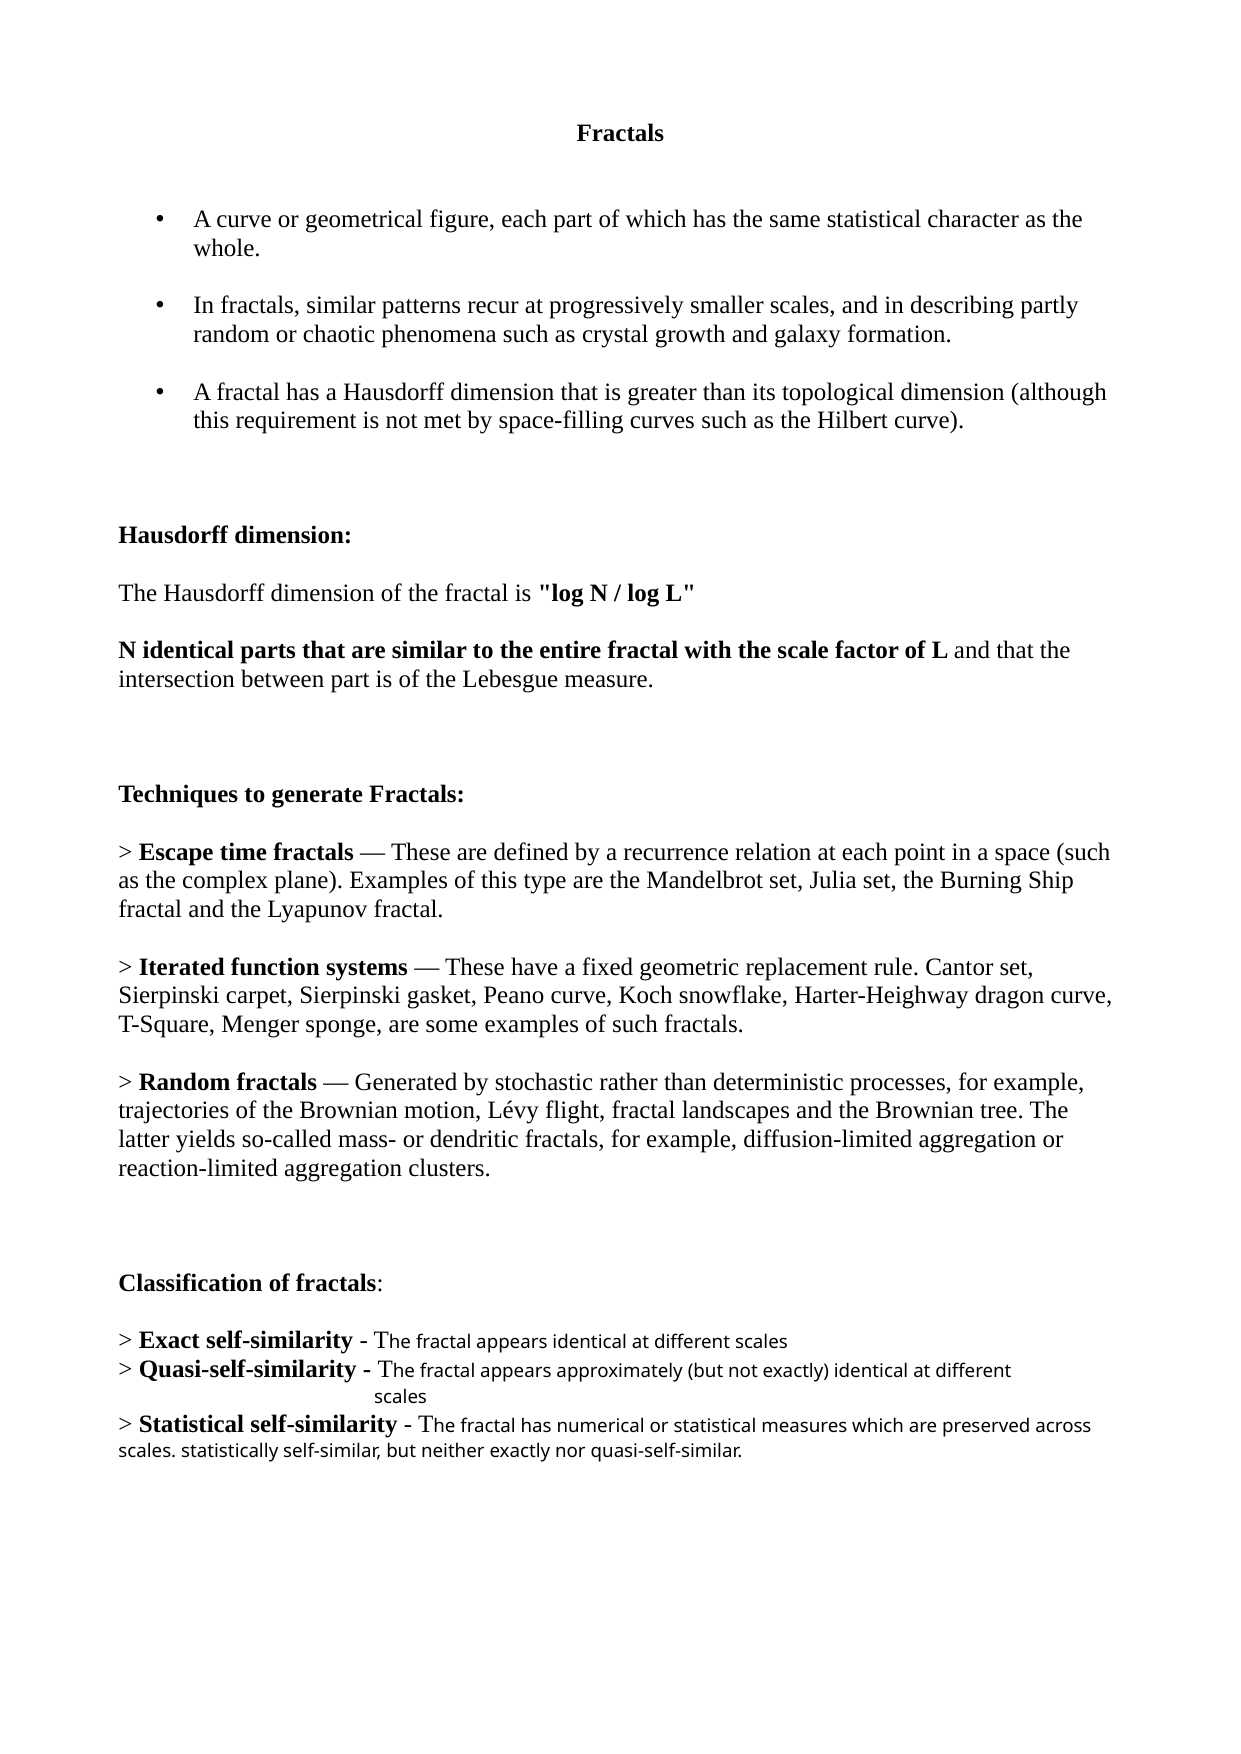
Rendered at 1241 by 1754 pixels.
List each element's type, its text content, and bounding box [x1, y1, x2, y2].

list A fractal has a Hausdorff dimension that is greater than its topological dimension (although this requirement is not met by space-filling curves such as the Hilbert curve). [156, 377, 1122, 434]
text > Iterated function systems — These have a fixed geometric replacement rule. Cantor set, Sierpinski carpet, Sierpinski gasket, Peano curve, Koch snowflake, Harter-Heighway dragon curve, T-Square, Menger sponge, are some examples of such fractals. [118, 952, 1122, 1038]
list A curve or geometrical figure, each part of which has the same statistical character as the whole. [156, 204, 1122, 262]
text > Escape time fractals — These are defined by a recurrence relation at each point in a space (such as the complex plane). Examples of this type are the Mandelbrot set, Julia set, the Burning Ship fractal and the Lyapunov fractal. [118, 837, 1122, 923]
list In fractals, similar patterns recur at progressively smaller scales, and in describing partly random or chaotic phenomena such as crystal growth and galaxy formation. [156, 291, 1122, 348]
text Hausdorff dimension: [118, 521, 1122, 549]
text > Statistical self-similarity - The fractal has numerical or statistical measures which are preserved across scales. statistically self-similar, but neither exactly nor quasi-self-similar. [118, 1409, 1122, 1463]
text Fractals [118, 118, 1122, 147]
text N identical parts that are similar to the entire fractal with the scale factor of L and that the intersection between part is of the Lebesgue measure. [118, 636, 1122, 693]
text > Quasi-self-similarity - The fractal appears approximately (but not exactly) identical at different scales [118, 1354, 1122, 1409]
text > Exact self-similarity - The fractal appears identical at different scales [118, 1326, 1122, 1354]
text The Hausdorff dimension of the fractal is "log N / log L" [118, 578, 1122, 607]
text > Random fractals — Generated by stochastic rather than deterministic processes, for example, trajectories of the Brownian motion, Lévy flight, fractal landscapes and the Brownian tree. The latter yields so-called mass- or dendritic fractals, for example, diffusion-limited aggregation or reaction-limited aggregation clusters. [118, 1067, 1122, 1182]
text Techniques to generate Fractals: [118, 779, 1122, 808]
text Classification of fractals: [118, 1268, 1122, 1297]
